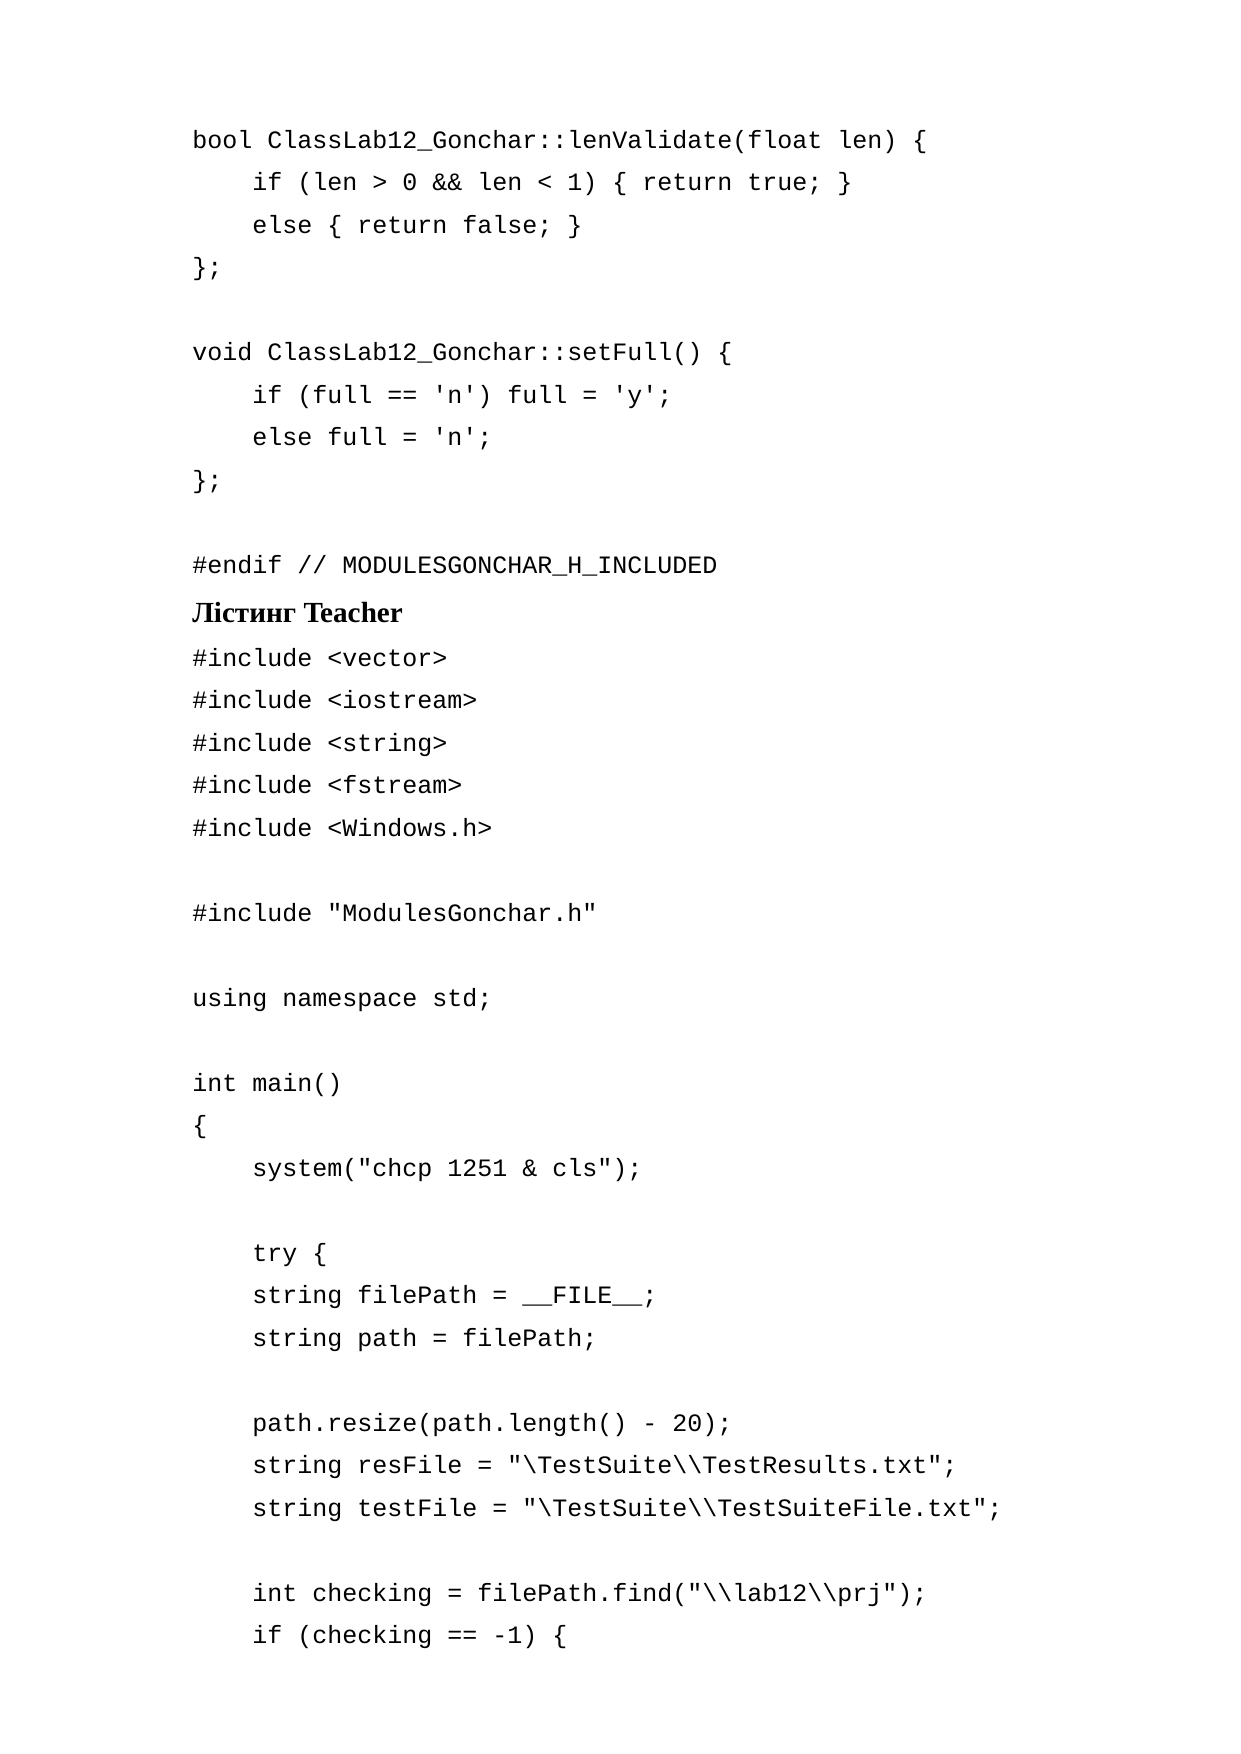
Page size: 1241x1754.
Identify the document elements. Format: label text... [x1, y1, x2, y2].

text using namespace std; [192, 985, 1107, 1013]
text #include "ModulesGonchar.h" [192, 900, 1107, 928]
text { [192, 1113, 1107, 1141]
text else { return false; } [192, 212, 1107, 241]
text string resFile = "\TestSuite\\TestResults.txt"; [192, 1453, 1107, 1481]
text int checking = filePath.find("\\lab12\\prj"); [192, 1580, 1107, 1608]
text #include <Windows.h> [192, 815, 1107, 843]
text #include <string> [192, 730, 1107, 758]
text #include <iostream> [192, 688, 1107, 716]
text #include <fstream> [192, 773, 1107, 801]
text if (full == 'n') full = 'y'; [192, 382, 1107, 411]
text string testFile = "\TestSuite\\TestSuiteFile.txt"; [192, 1495, 1107, 1523]
text path.resize(path.length() - 20); [192, 1410, 1107, 1438]
text string filePath = __FILE__; [192, 1283, 1107, 1311]
text Лістинг Teacher [192, 595, 1107, 628]
text #include <vector> [192, 645, 1107, 673]
text else full = 'n'; [192, 425, 1107, 453]
text int main() [192, 1070, 1107, 1098]
text }; [192, 467, 1107, 496]
text }; [192, 255, 1107, 283]
text if (len > 0 && len < 1) { return true; } [192, 170, 1107, 198]
text system("chcp 1251 & cls"); [192, 1155, 1107, 1183]
text try { [192, 1240, 1107, 1268]
text bool ClassLab12_Gonchar::lenValidate(float len) { [192, 127, 1107, 156]
text if (checking == -1) { [192, 1623, 1107, 1651]
text #endif // MODULESGONCHAR_H_INCLUDED [192, 552, 1107, 581]
text string path = filePath; [192, 1325, 1107, 1353]
text void ClassLab12_Gonchar::setFull() { [192, 340, 1107, 368]
